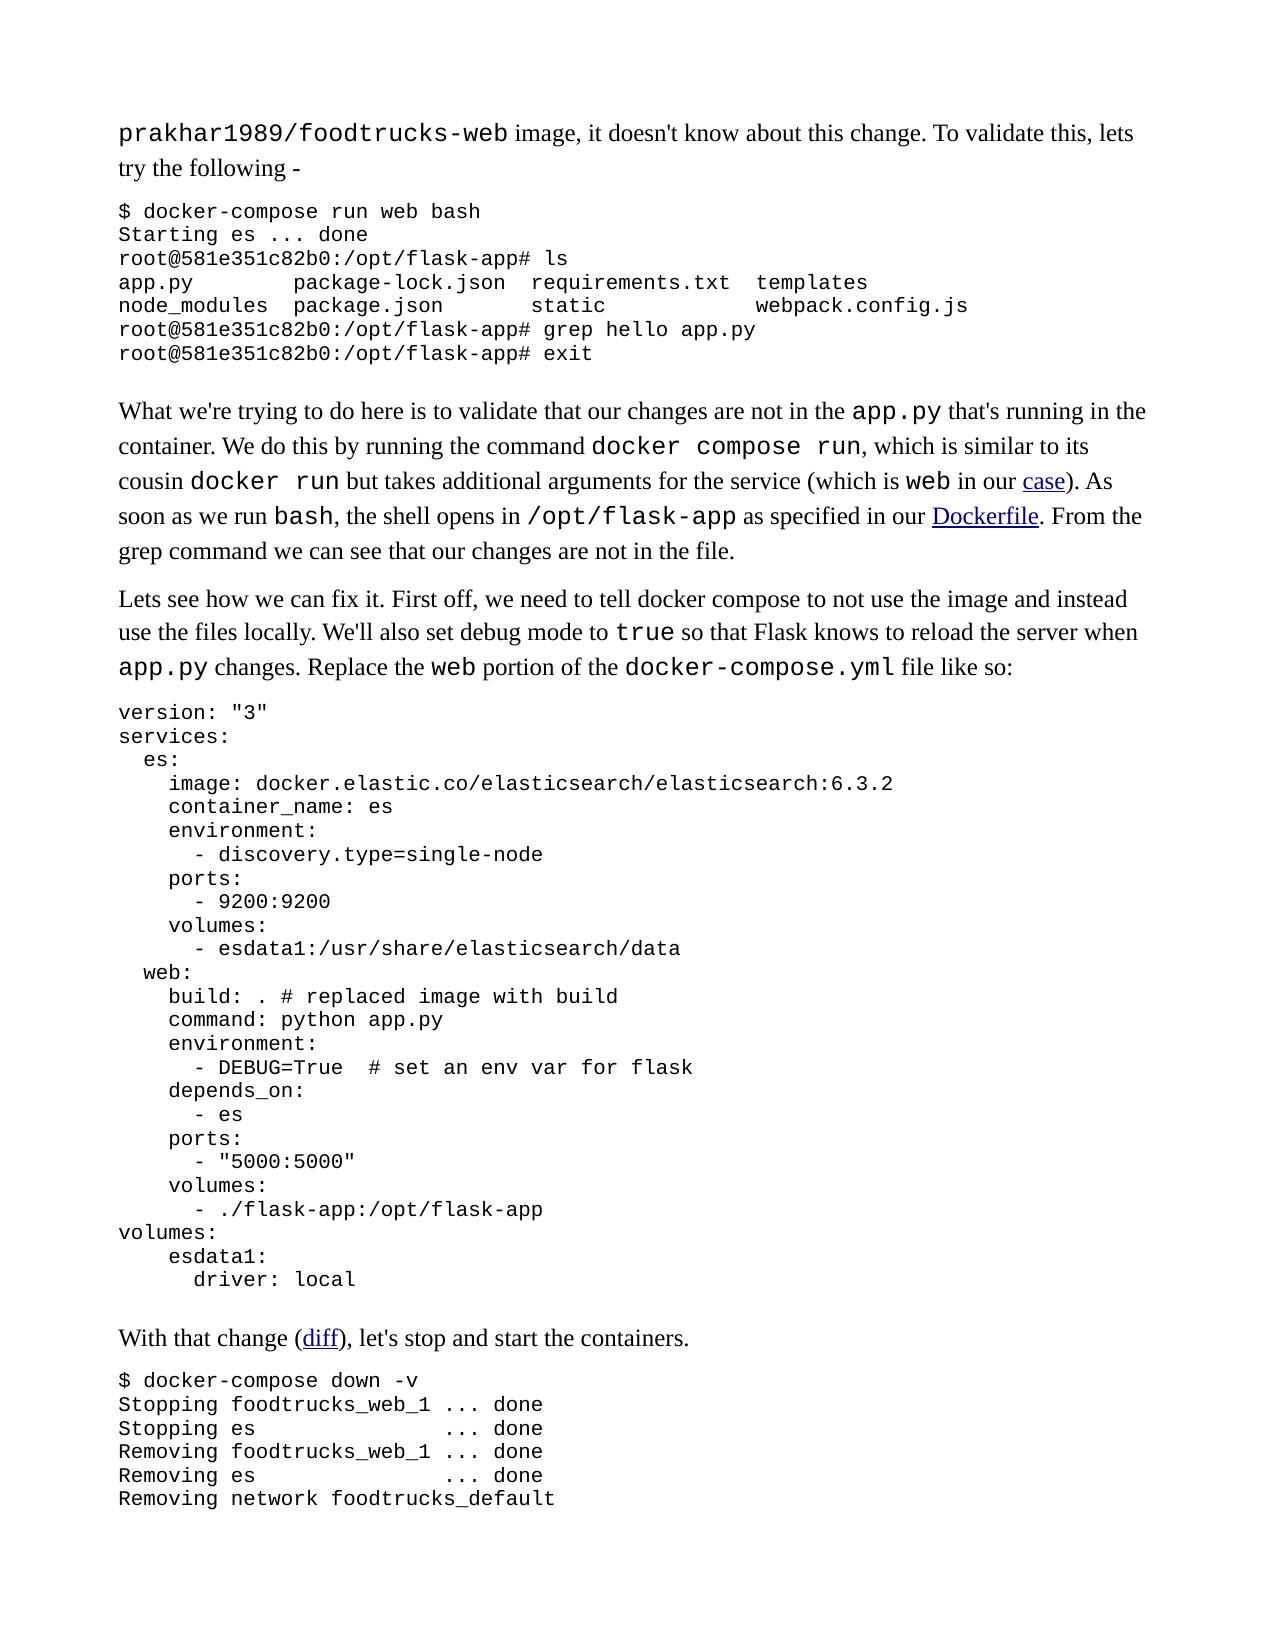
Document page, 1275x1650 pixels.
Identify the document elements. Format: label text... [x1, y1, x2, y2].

text image: docker.elastic.co/elasticsearch/elasticsearch:6.3.2 [118, 773, 1157, 797]
text es: [118, 749, 1157, 773]
text Stopping foodtrucks_web_1 ... done [118, 1394, 1157, 1417]
text version: "3" [118, 702, 1157, 726]
text - esdata1:/usr/share/elasticsearch/data [118, 938, 1157, 962]
text Starting es ... done [118, 224, 1157, 248]
text depends_on: [118, 1080, 1157, 1104]
text root@581e351c82b0:/opt/flask-app# ls [118, 248, 1157, 272]
text $ docker-compose down -v [118, 1370, 1157, 1394]
text $ docker-compose run web bash [118, 201, 1157, 224]
text node_modules package.json static webpack.config.js [118, 295, 1157, 319]
text volumes: [118, 915, 1157, 938]
text - "5000:5000" [118, 1151, 1157, 1175]
text - ./flask-app:/opt/flask-app [118, 1198, 1157, 1222]
text With that change (diff), let's stop and start the containers. [118, 1323, 1157, 1351]
text volumes: [118, 1222, 1157, 1246]
text build: . # replaced image with build [118, 986, 1157, 1009]
text root@581e351c82b0:/opt/flask-app# exit [118, 343, 1157, 366]
text - DEBUG=True # set an env var for flask [118, 1057, 1157, 1080]
text ports: [118, 1128, 1157, 1151]
text - es [118, 1104, 1157, 1128]
text web: [118, 962, 1157, 986]
text environment: [118, 1033, 1157, 1057]
text volumes: [118, 1175, 1157, 1198]
text prakhar1989/foodtrucks-web image, it doesn't know about this change. To validate this, lets try the following - [118, 118, 1157, 182]
text Lets see how we can fix it. First off, we need to tell docker compose to not use the image and instead use the files locally. We'll also set debug mode to true so that Flask knows to reload the server when app.py changes. Replace the web portion of the docker-compose.yml file like so: [118, 584, 1157, 683]
text Stopping es ... done [118, 1417, 1157, 1441]
text environment: [118, 820, 1157, 844]
text What we're trying to do here is to validate that our changes are not in the app.py that's running in the container. We do this by running the command docker compose run, which is similar to its cousin docker run but takes additional arguments for the service (which is web in our case). As soon as we run bash, the shell opens in /opt/flask-app as specified in our Dockerfile. From the grep command we can see that our changes are not in the file. [118, 396, 1157, 565]
text Removing foodtrucks_web_1 ... done [118, 1441, 1157, 1465]
text root@581e351c82b0:/opt/flask-app# grep hello app.py [118, 319, 1157, 343]
text services: [118, 726, 1157, 749]
text app.py package-lock.json requirements.txt templates [118, 272, 1157, 295]
text command: python app.py [118, 1009, 1157, 1033]
text driver: local [118, 1269, 1157, 1293]
text - 9200:9200 [118, 891, 1157, 915]
text container_name: es [118, 797, 1157, 820]
text - discovery.type=single-node [118, 844, 1157, 867]
text Removing network foodtrucks_default [118, 1488, 1157, 1512]
text esdata1: [118, 1246, 1157, 1269]
text ports: [118, 867, 1157, 891]
text Removing es ... done [118, 1465, 1157, 1488]
